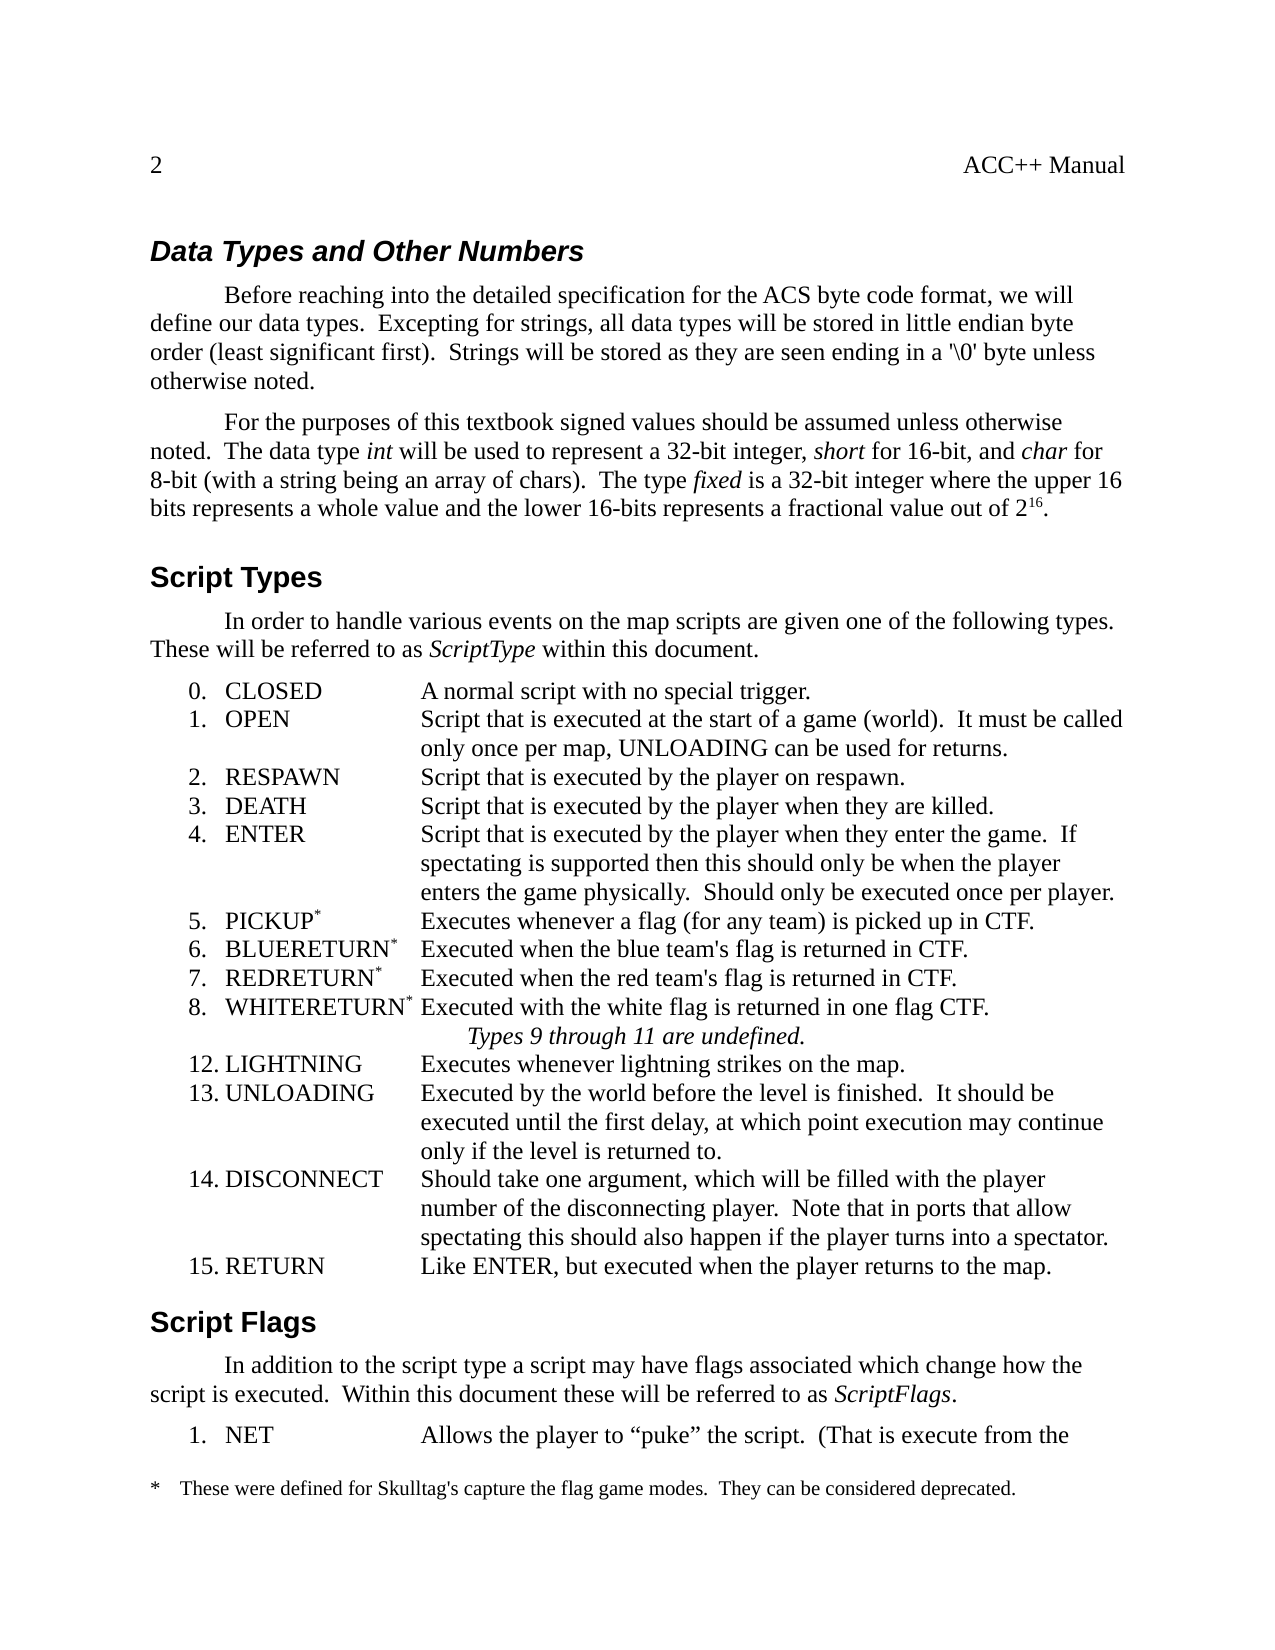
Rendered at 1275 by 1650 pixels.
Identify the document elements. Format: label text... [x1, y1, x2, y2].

list WHITERETURN* Executed with the white flag is returned in one flag CTF. [188, 992, 1125, 1021]
list These were defined for Skulltag's capture the flag game modes. They can be considered deprecated. [150, 1476, 1125, 1500]
list CLOSED A normal script with no special trigger. [188, 676, 1125, 704]
list OPEN Script that is executed at the start of a game (world). It must be called only once per map, UNLOADING can be used for returns. [188, 704, 1125, 762]
list DISCONNECT Should take one argument, which will be filled with the player number of the disconnecting player. Note that in ports that allow spectating this should also happen if the player turns into a spectator. [188, 1164, 1125, 1251]
list DEATH Script that is executed by the player when they are killed. [188, 791, 1125, 819]
list PICKUP Executes whenever a flag (for any team) is picked up in CTF. [188, 906, 1125, 934]
subtitle Data Types and Other Numbers [150, 234, 1125, 267]
list Types 9 through 11 are undefined. [150, 1021, 1125, 1049]
list BLUERETURN* Executed when the blue team's flag is returned in CTF. [188, 934, 1125, 963]
list ENTER Script that is executed by the player when they enter the game. If spectating is supported then this should only be when the player enters the game physically. Should only be executed once per player. [188, 819, 1125, 906]
text Before reaching into the detailed specification for the ACS byte code format, we will define our data types. Excepting for strings, all data types will be stored in little endian byte order (least significant first). Strings will be stored as they are seen ending in a '\0' byte unless otherwise noted. [150, 280, 1125, 395]
text In addition to the script type a script may have flags associated which change how the script is executed. Within this document these will be referred to as ScriptFlags. [150, 1351, 1125, 1408]
text In order to handle various events on the map scripts are given one of the following types. These will be referred to as ScriptType within this document. [150, 606, 1125, 663]
text For the purposes of this textbook signed values should be assumed unless otherwise noted. The data type int will be used to represent a 32-bit integer, short for 16-bit, and char for 8-bit (with a string being an array of chars). The type fixed is a 32-bit integer where the upper 16 bits represents a whole value and the lower 16-bits represents a fractional value out of 216. [150, 407, 1125, 522]
list UNLOADING Executed by the world before the level is finished. It should be executed until the first delay, at which point execution may continue only if the level is returned to. [188, 1078, 1125, 1164]
list RETURN Like ENTER, but executed when the player returns to the map. [188, 1251, 1125, 1279]
subtitle Script Types [150, 560, 1125, 593]
list LIGHTNING Executes whenever lightning strikes on the map. [188, 1049, 1125, 1078]
subtitle Script Flags [150, 1304, 1125, 1338]
list REDRETURN* Executed when the red team's flag is returned in CTF. [188, 963, 1125, 992]
list RESPAWN Script that is executed by the player on respawn. [188, 762, 1125, 791]
list NET Allows the player to “puke” the script. (That is execute from the [188, 1421, 1125, 1449]
